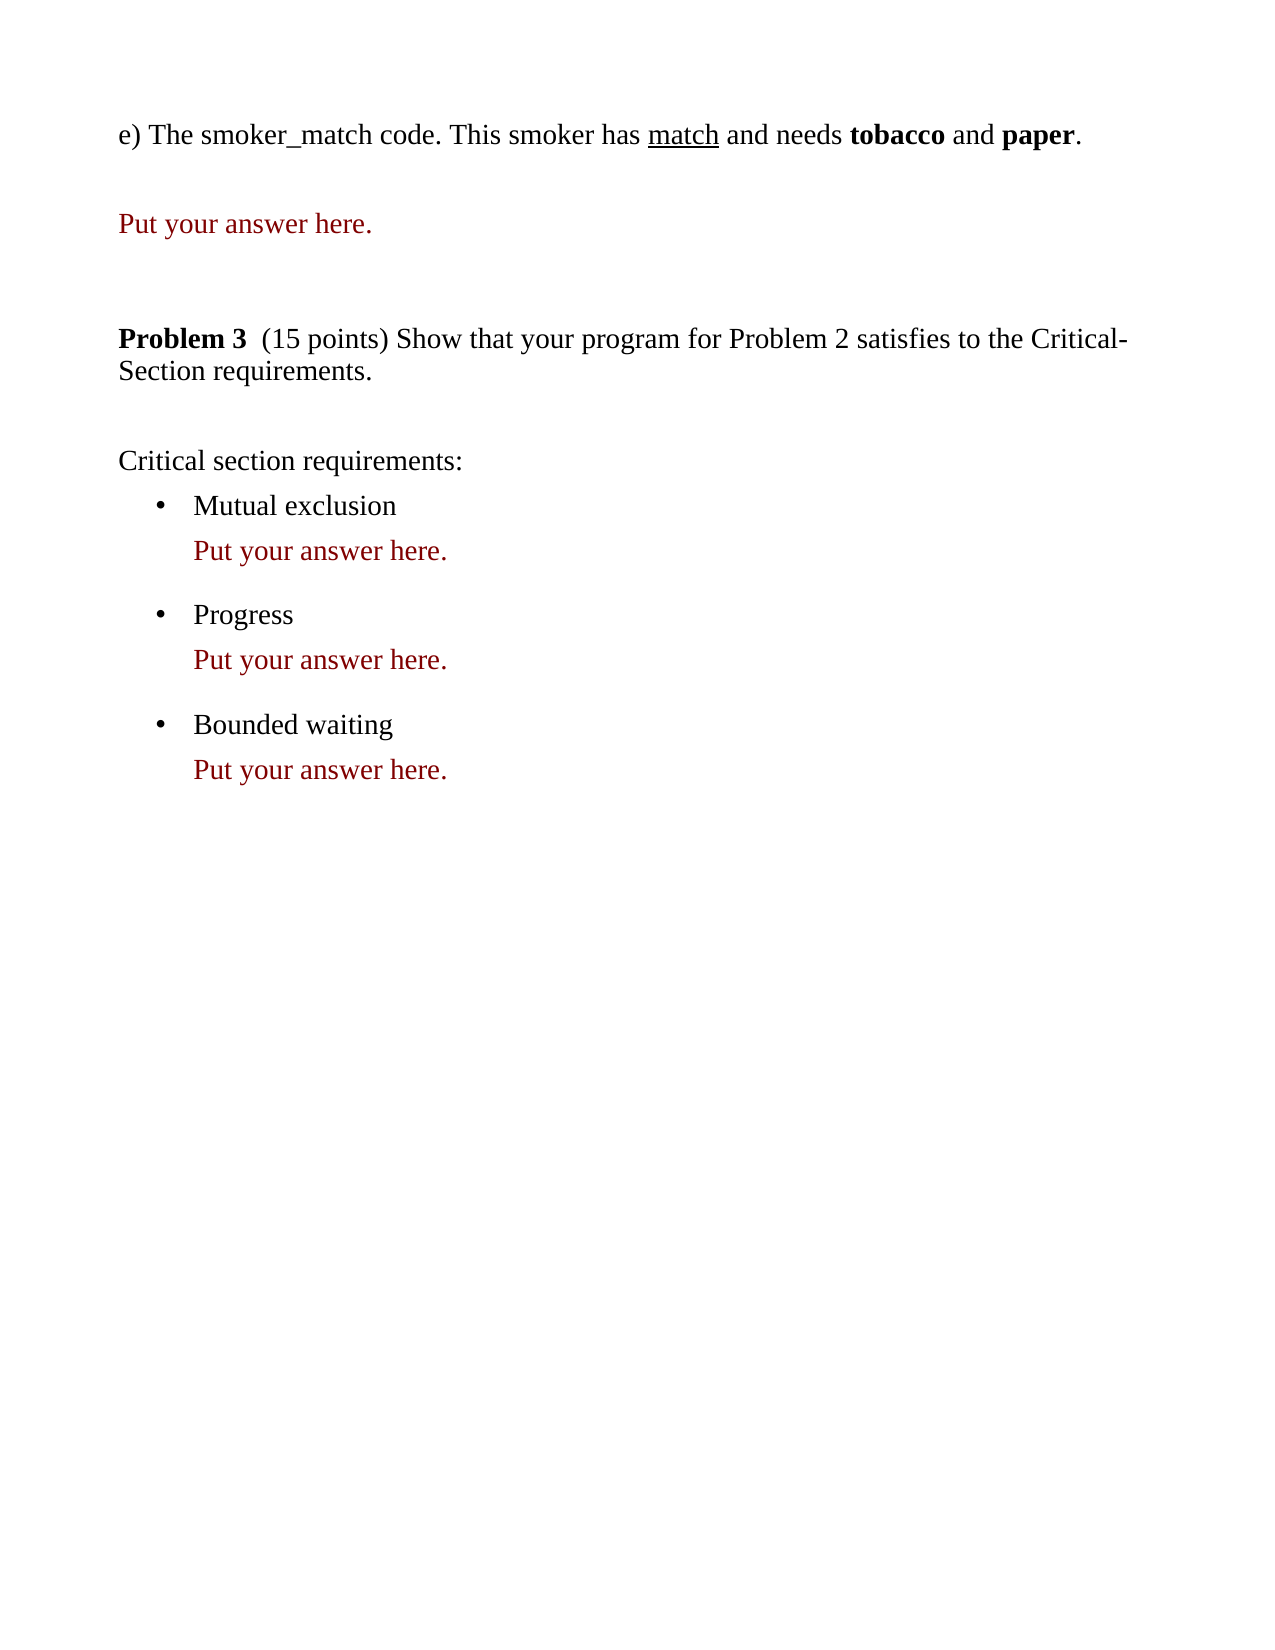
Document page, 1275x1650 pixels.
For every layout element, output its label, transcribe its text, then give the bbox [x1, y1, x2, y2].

list Mutual exclusion [156, 489, 1157, 522]
text Problem 3 (15 points) Show that your program for Problem 2 satisfies to the Critical-Section requirements. [118, 322, 1157, 387]
text Put your answer here. [118, 208, 1157, 240]
list Bounded waiting [156, 708, 1157, 741]
text e) The smoker_match code. This smoker has match and needs tobacco and paper. [118, 118, 1157, 150]
text Critical section requirements: [118, 444, 1157, 477]
list Progress [156, 599, 1157, 631]
list Put your answer here. [156, 753, 1157, 785]
list Put your answer here. [156, 643, 1157, 676]
list Put your answer here. [156, 534, 1157, 566]
